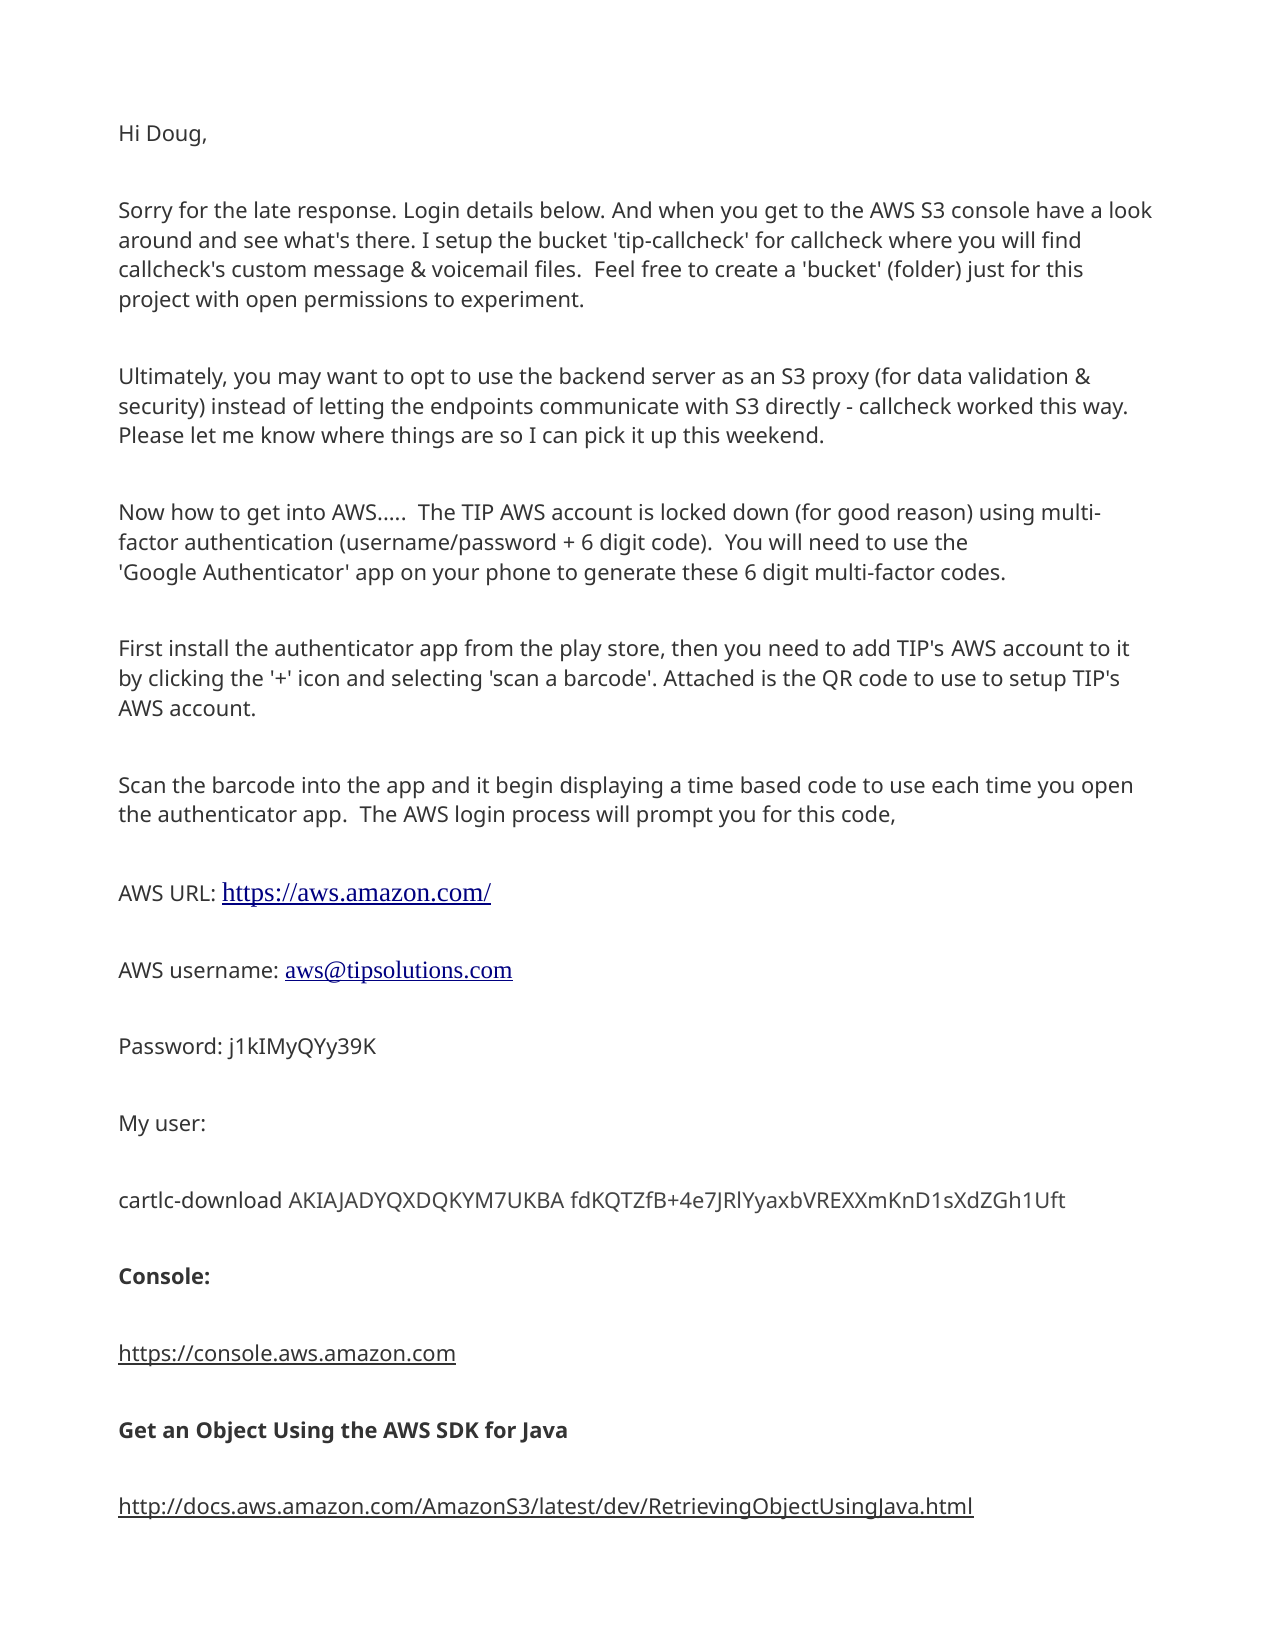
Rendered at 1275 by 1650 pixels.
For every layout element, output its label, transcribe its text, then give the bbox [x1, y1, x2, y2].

text Hi Doug, [118, 118, 1157, 148]
text Ultimately, you may want to opt to use the backend server as an S3 proxy (for data validation & security) instead of letting the endpoints communicate with S3 directly - callcheck worked this way. Please let me know where things are so I can pick it up this weekend. [118, 361, 1157, 450]
text Now how to get into AWS..... The TIP AWS account is locked down (for good reason) using multi-factor authentication (username/password + 6 digit code). You will need to use the 'Google Authenticator' app on your phone to generate these 6 digit multi-factor codes. [118, 497, 1157, 586]
text Scan the barcode into the app and it begin displaying a time based code to use each time you open the authenticator app. The AWS login process will prompt you for this code, [118, 769, 1157, 829]
text AWS username: aws@tipsolutions.com [118, 954, 1157, 984]
text Sorry for the late response. Login details below. And when you get to the AWS S3 console have a look around and see what's there. I setup the bucket 'tip-callcheck' for callcheck where you will find callcheck's custom message & voicemail files. Feel free to create a 'bucket' (folder) just for this project with open permissions to experiment. [118, 195, 1157, 314]
text AWS URL: https://aws.amazon.com/ [118, 876, 1157, 908]
text https://console.aws.amazon.com [118, 1338, 1157, 1368]
subtitle Get an Object Using the AWS SDK for Java [118, 1414, 1157, 1444]
text My user: [118, 1108, 1157, 1138]
text cartlc-download AKIAJADYQXDQKYM7UKBA fdKQTZfB+4e7JRlYyaxbVREXXmKnD1sXdZGh1Uft [118, 1184, 1157, 1214]
text Password: j1kIMyQYy39K [118, 1031, 1157, 1061]
text http://docs.aws.amazon.com/AmazonS3/latest/dev/RetrievingObjectUsingJava.html [118, 1491, 1157, 1521]
text Console: [118, 1261, 1157, 1291]
text First install the authenticator app from the play store, then you need to add TIP's AWS account to it by clicking the '+' icon and selecting 'scan a barcode'. Attached is the QR code to use to setup TIP's AWS account. [118, 633, 1157, 723]
